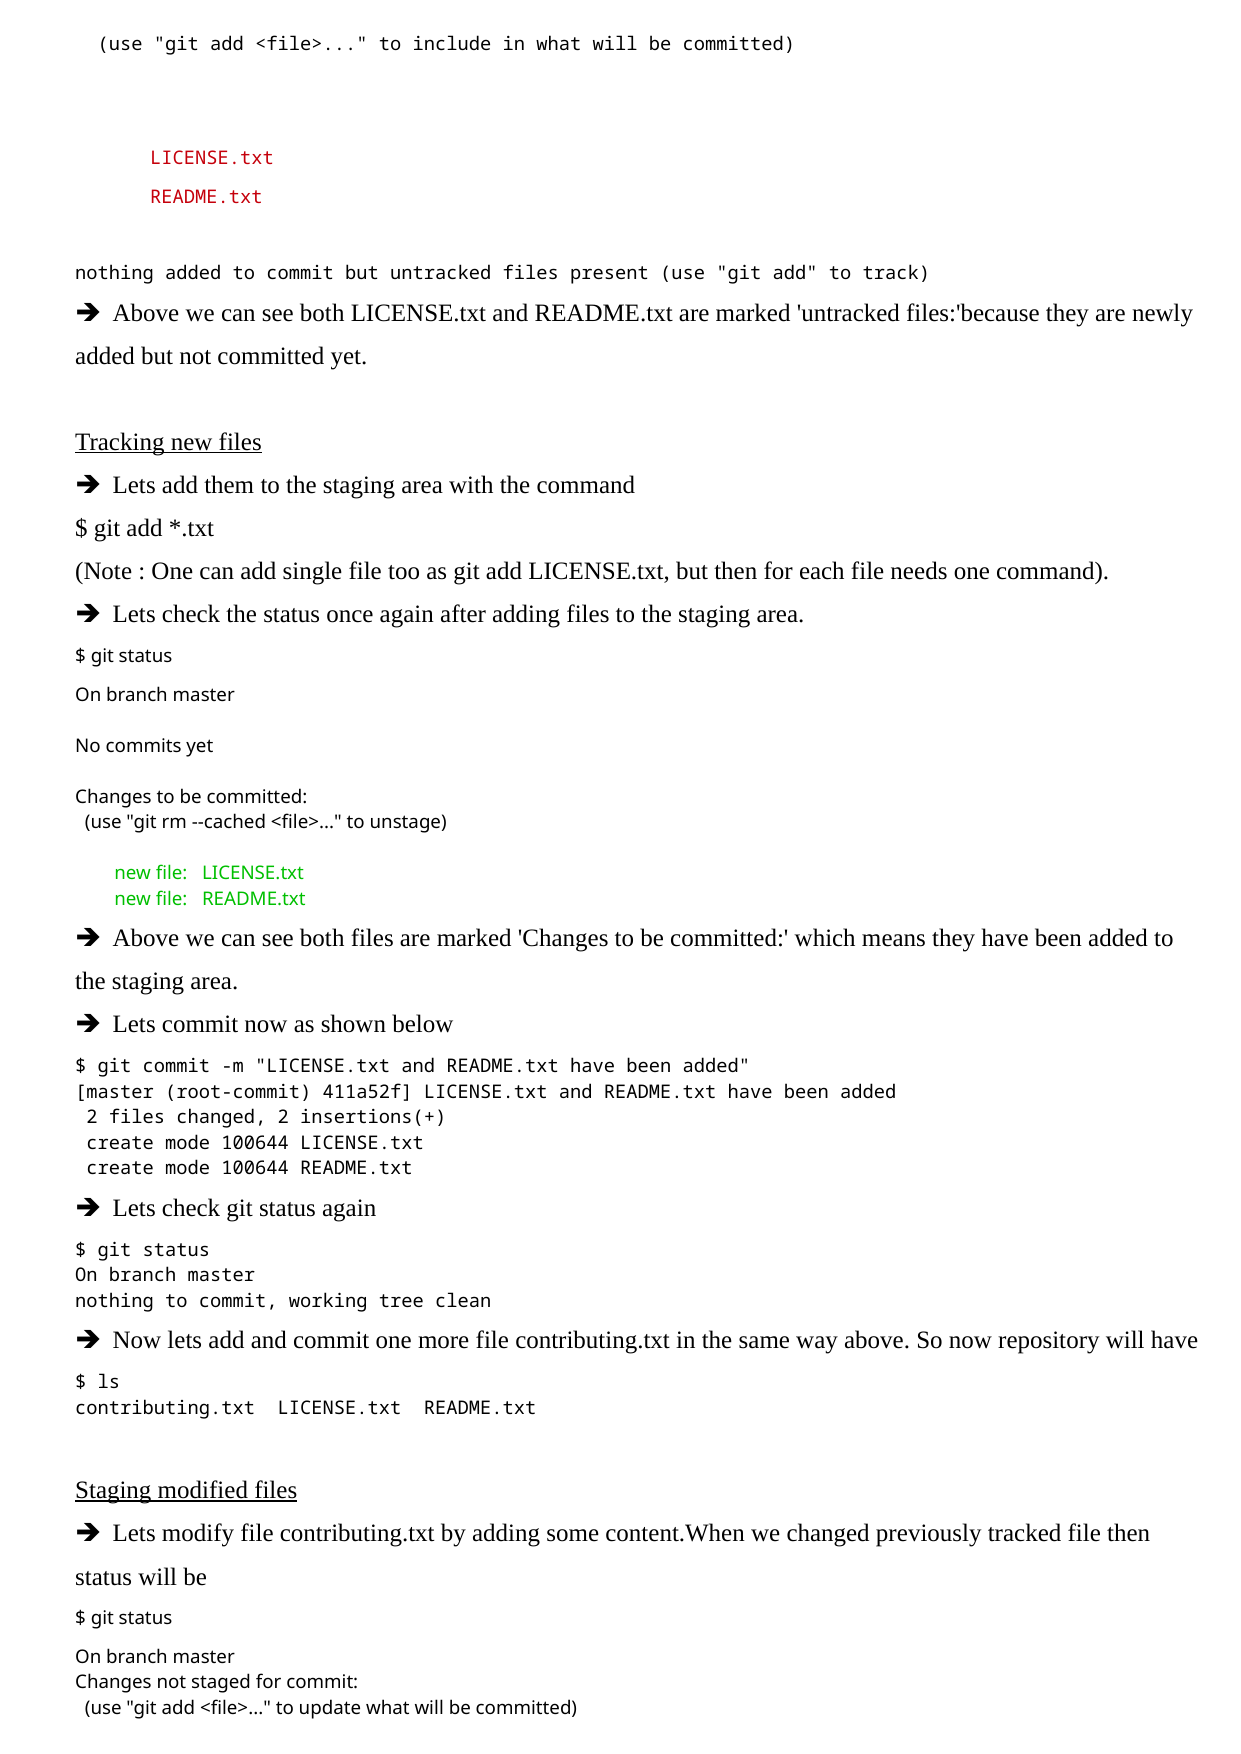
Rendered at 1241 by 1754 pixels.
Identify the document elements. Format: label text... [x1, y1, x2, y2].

list Above we can see both LICENSE.txt and README.txt are marked 'untracked files:'because they are newly added but not committed yet. [75, 298, 1211, 369]
list Lets add them to the staging area with the command [75, 470, 1211, 499]
text Staging modified files [75, 1475, 1211, 1504]
text Changes to be committed: [75, 783, 1211, 808]
list (Note : One can add single file too as git add LICENSE.txt, but then for each file needs one command). [75, 556, 1211, 585]
list $ git add *.txt [75, 513, 1211, 542]
text README.txt [75, 183, 1211, 208]
text LICENSE.txt [75, 145, 1211, 170]
list Lets commit now as shown below [75, 1009, 1211, 1038]
text nothing to commit, working tree clean [75, 1287, 1211, 1313]
text (use "git add <file>..." to include in what will be committed) [75, 30, 1211, 56]
text (use "git rm --cached <file>..." to unstage) [75, 808, 1211, 834]
text $ ls [75, 1368, 1211, 1394]
text new file: README.txt [75, 885, 1211, 911]
text $ git status [75, 1605, 1211, 1630]
text On branch master [75, 1262, 1211, 1287]
text [master (root-commit) 411a52f] LICENSE.txt and README.txt have been added [75, 1078, 1211, 1104]
text new file: LICENSE.txt [75, 859, 1211, 885]
text (use "git add <file>..." to update what will be committed) [75, 1694, 1211, 1719]
text $ git commit -m "LICENSE.txt and README.txt have been added" [75, 1053, 1211, 1078]
text On branch master [75, 1643, 1211, 1668]
text create mode 100644 LICENSE.txt [75, 1129, 1211, 1155]
list Lets check the status once again after adding files to the staging area. [75, 599, 1211, 628]
text Tracking new files [75, 427, 1211, 456]
text contributing.txt LICENSE.txt README.txt [75, 1394, 1211, 1419]
list Now lets add and commit one more file contributing.txt in the same way above. So now repository will have [75, 1325, 1211, 1354]
text nothing added to commit but untracked files present (use "git add" to track) [75, 259, 1211, 285]
text Changes not staged for commit: [75, 1668, 1211, 1694]
text $ git status [75, 1236, 1211, 1262]
text $ git status [75, 643, 1211, 668]
text create mode 100644 README.txt [75, 1155, 1211, 1180]
list Lets check git status again [75, 1193, 1211, 1222]
text No commits yet [75, 732, 1211, 757]
text On branch master [75, 681, 1211, 706]
text 2 files changed, 2 insertions(+) [75, 1104, 1211, 1129]
list Above we can see both files are marked 'Changes to be committed:' which means they have been added to the staging area. [75, 923, 1211, 995]
list Lets modify file contributing.txt by adding some content.When we changed previously tracked file then status will be [75, 1518, 1211, 1590]
